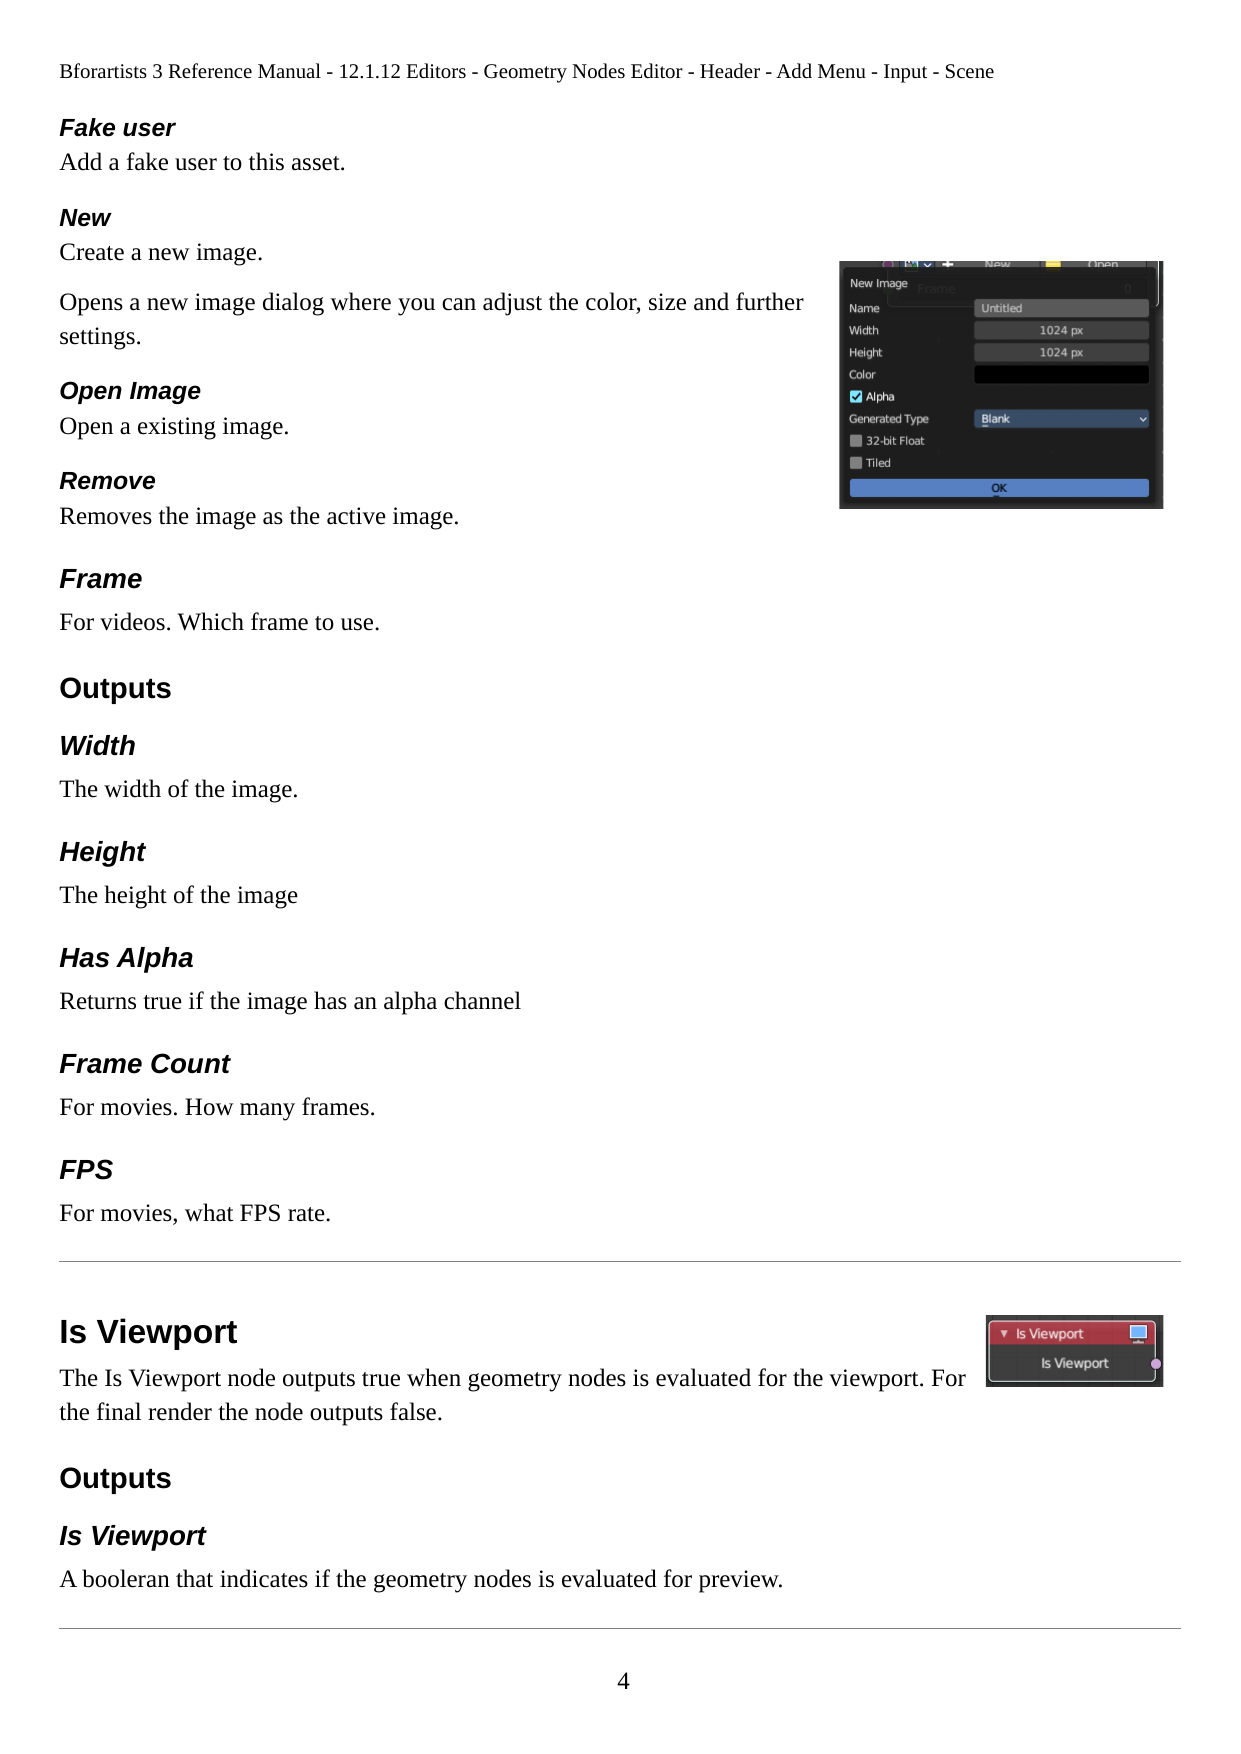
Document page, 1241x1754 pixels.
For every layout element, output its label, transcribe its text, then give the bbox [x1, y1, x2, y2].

text Opens a new image dialog where you can adjust the color, size and further settings. [59, 287, 839, 350]
text [1164, 411, 1181, 440]
subtitle Has Alpha [59, 941, 1181, 973]
subtitle Is Viewport [59, 1312, 1181, 1350]
subtitle FPS [59, 1153, 1181, 1185]
subtitle Is Viewport [59, 1520, 1181, 1552]
subtitle Remove [59, 466, 839, 495]
subtitle Frame [59, 563, 1181, 595]
picture [839, 261, 1164, 509]
text For movies, what FPS rate. [59, 1198, 1181, 1226]
subtitle Frame Count [59, 1047, 1181, 1079]
text The height of the image [59, 880, 1181, 909]
subtitle Fake user [59, 113, 1181, 141]
text Removes the image as the active image. [59, 501, 1181, 530]
text The width of the image. [59, 774, 1181, 803]
subtitle Outputs [59, 1461, 1181, 1495]
text For movies. How many frames. [59, 1092, 1181, 1121]
picture [985, 1315, 1164, 1387]
subtitle Height [59, 836, 1181, 867]
text Create a new image. [59, 237, 1181, 266]
subtitle Outputs [59, 671, 1181, 704]
text The Is Viewport node outputs true when geometry nodes is evaluated for the viewport. For the final render the node outputs false. [59, 1363, 1181, 1426]
subtitle Width [59, 729, 1181, 761]
subtitle [1164, 466, 1181, 495]
text Add a fake user to this asset. [59, 147, 1181, 176]
text A booleran that indicates if the geometry nodes is evaluated for preview. [59, 1564, 1181, 1593]
subtitle [1164, 376, 1181, 405]
subtitle Open Image [59, 376, 839, 405]
text For videos. Which frame to use. [59, 607, 1181, 636]
subtitle New [59, 203, 1181, 231]
text Returns true if the image has an alpha channel [59, 986, 1181, 1014]
text Open a existing image. [59, 411, 839, 440]
